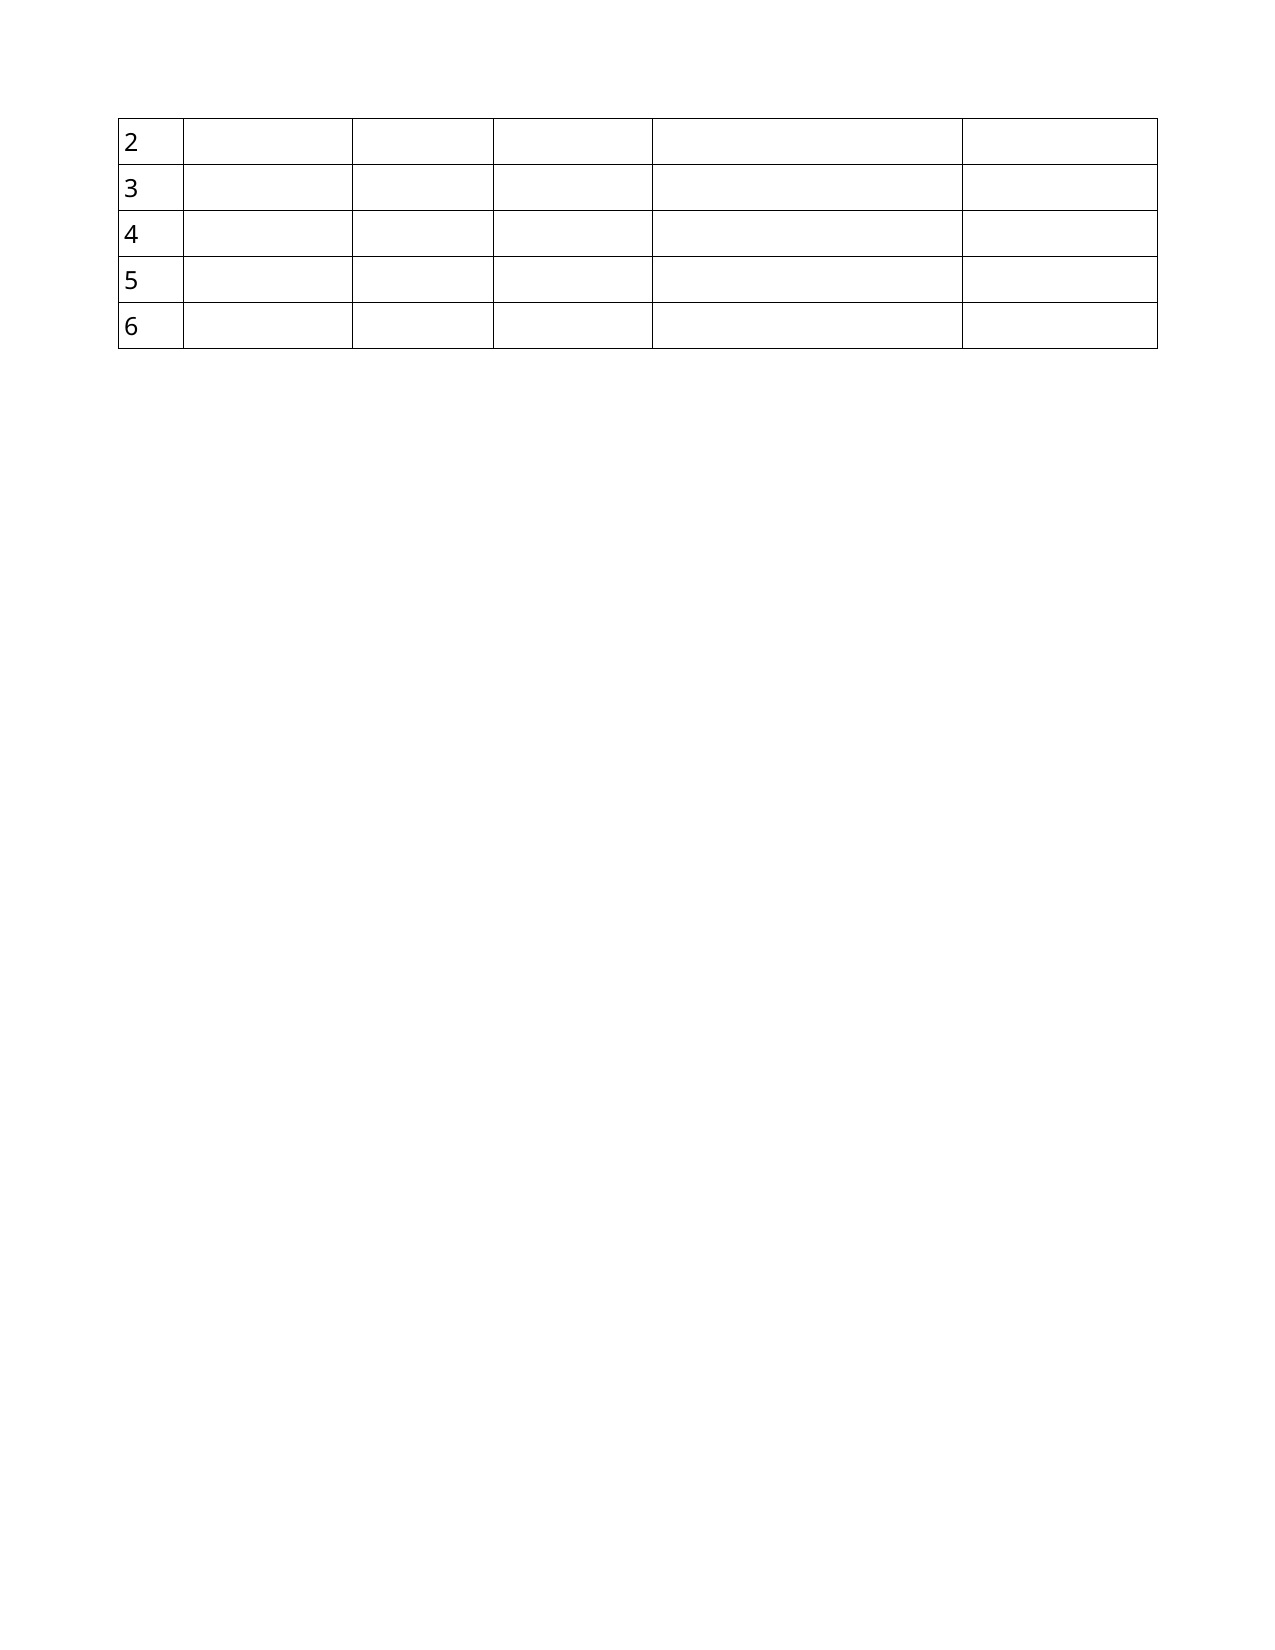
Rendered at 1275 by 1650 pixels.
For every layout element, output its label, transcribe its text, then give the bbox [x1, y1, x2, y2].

table_cell [184, 257, 352, 302]
table_cell [653, 165, 962, 210]
table_cell [353, 119, 493, 164]
table_cell [653, 119, 962, 164]
table_cell 5 [119, 257, 183, 302]
table_cell [963, 119, 1157, 164]
table_cell [653, 303, 962, 348]
table_cell [494, 211, 652, 256]
table_cell [184, 303, 352, 348]
table_cell [184, 211, 352, 256]
table_cell [494, 119, 652, 164]
table_cell [653, 211, 962, 256]
table_cell [963, 257, 1157, 302]
table_cell 2 [119, 119, 183, 164]
table_cell 4 [119, 211, 183, 256]
table_cell [963, 303, 1157, 348]
table_cell [353, 257, 493, 302]
table_cell [353, 211, 493, 256]
table_cell [184, 119, 352, 164]
table_cell [494, 257, 652, 302]
table_cell [494, 165, 652, 210]
table_cell [494, 303, 652, 348]
table_cell 3 [119, 165, 183, 210]
table_cell 6 [119, 303, 183, 348]
table_cell [353, 303, 493, 348]
table_cell [353, 165, 493, 210]
table_cell [963, 211, 1157, 256]
table_cell [653, 257, 962, 302]
table_cell [963, 165, 1157, 210]
table_cell [184, 165, 352, 210]
